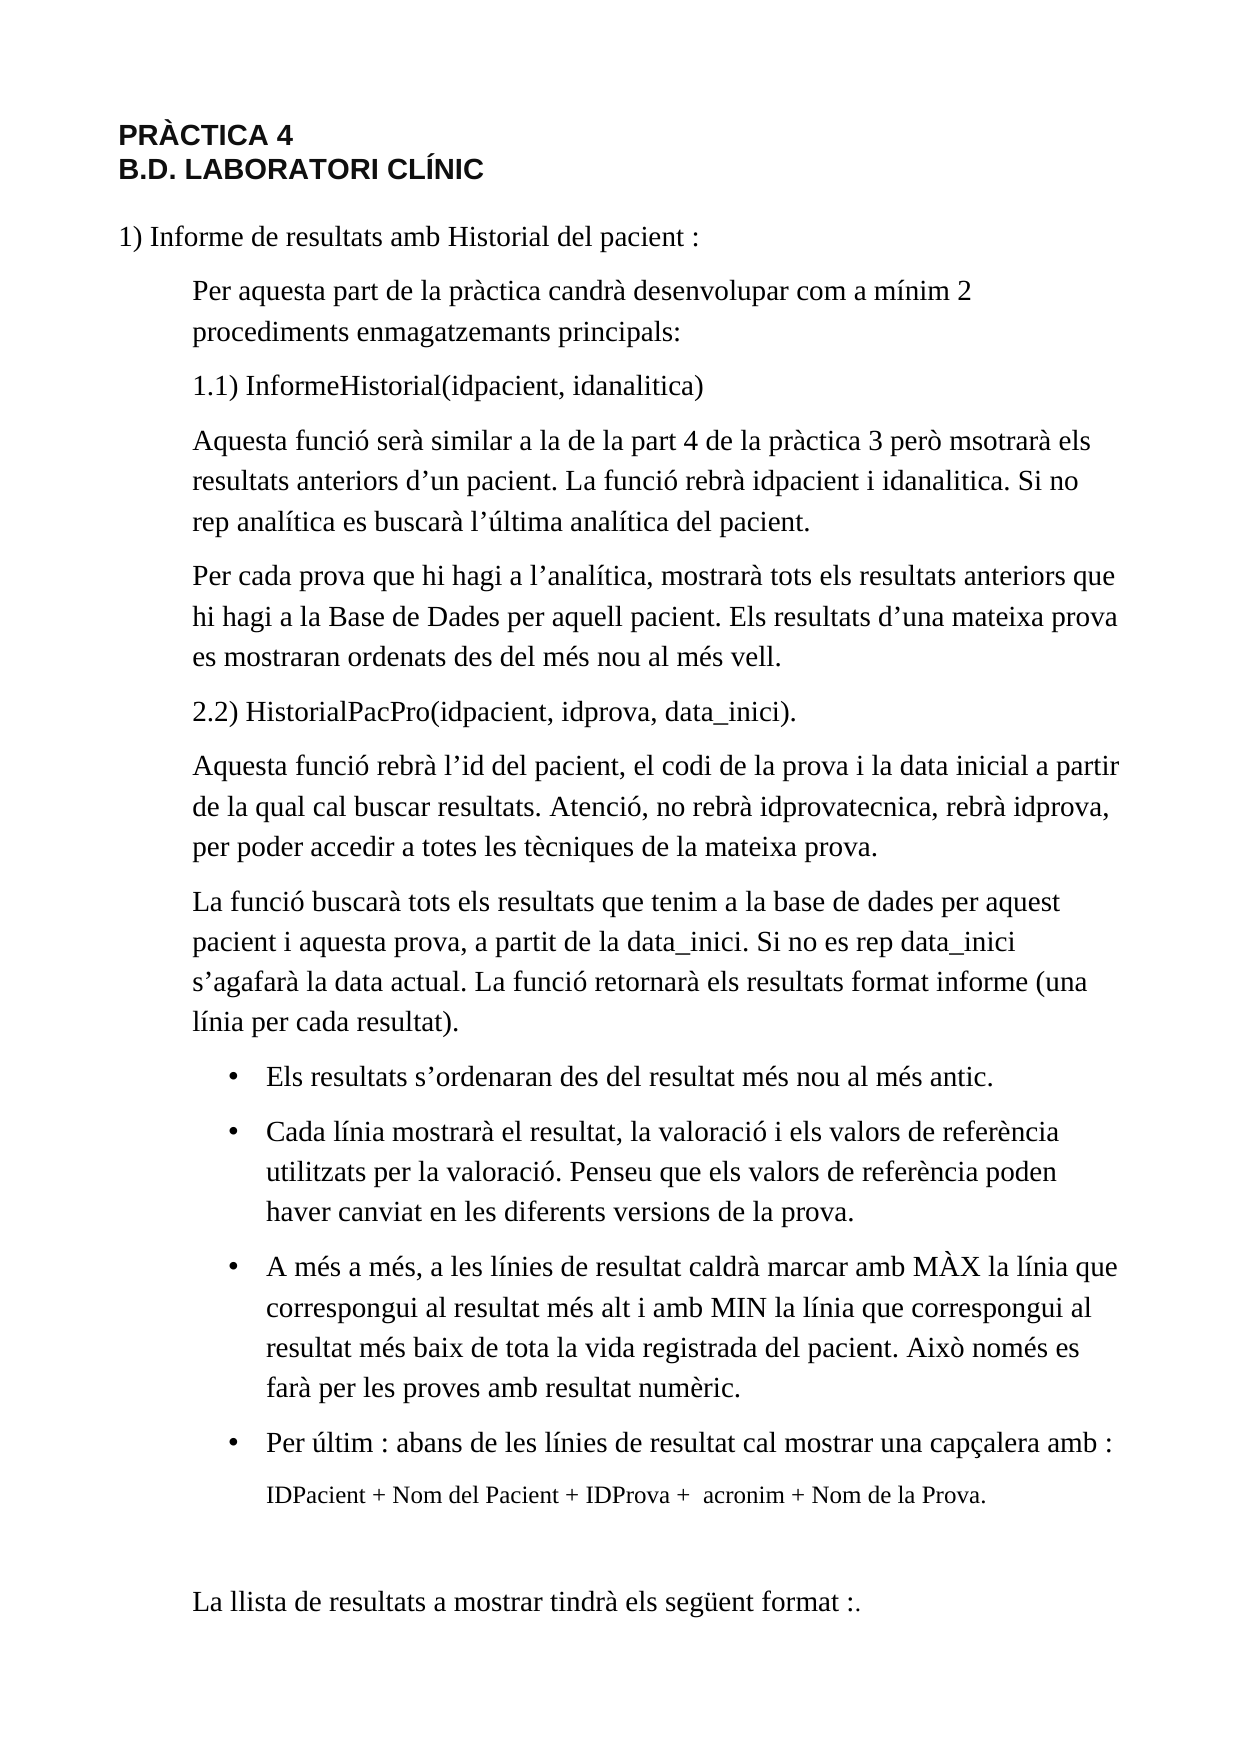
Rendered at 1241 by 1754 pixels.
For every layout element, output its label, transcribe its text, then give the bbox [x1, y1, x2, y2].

text 2.2) HistorialPacPro(idpacient, idprova, data_inici). [192, 694, 1122, 727]
text PRÀCTICA 4 [118, 118, 1122, 152]
list Cada línia mostrarà el resultat, la valoració i els valors de referència utilitzats per la valoració. Penseu que els valors de referència poden haver canviat en les diferents versions de la prova. [228, 1114, 1122, 1228]
text IDPacient + Nom del Pacient + IDProva + acronim + Nom de la Prova. [192, 1480, 1122, 1508]
text 1) Informe de resultats amb Historial del pacient : [118, 219, 1122, 252]
text B.D. LABORATORI CLÍNIC [118, 152, 1122, 185]
list A més a més, a les línies de resultat caldrà marcar amb MÀX la línia que correspongui al resultat més alt i amb MIN la línia que correspongui al resultat més baix de tota la vida registrada del pacient. Això només es farà per les proves amb resultat numèric. [228, 1249, 1122, 1404]
text Aquesta funció rebrà l’id del pacient, el codi de la prova i la data inicial a partir de la qual cal buscar resultats. Atenció, no rebrà idprovatecnica, rebrà idprova, per poder accedir a totes les tècniques de la mateixa prova. [192, 748, 1122, 862]
text 1.1) InformeHistorial(idpacient, idanalitica) [192, 368, 1122, 402]
text La funció buscarà tots els resultats que tenim a la base de dades per aquest pacient i aquesta prova, a partit de la data_inici. Si no es rep data_inici s’agafarà la data actual. La funció retornarà els resultats format informe (una línia per cada resultat). [192, 884, 1122, 1038]
text Per aquesta part de la pràctica candrà desenvolupar com a mínim 2 procediments enmagatzemants principals: [192, 273, 1122, 347]
text La llista de resultats a mostrar tindrà els següent format :. [192, 1584, 1122, 1617]
text Aquesta funció serà similar a la de la part 4 de la pràctica 3 però msotrarà els resultats anteriors d’un pacient. La funció rebrà idpacient i idanalitica. Si no rep analítica es buscarà l’última analítica del pacient. [192, 423, 1122, 537]
text Per cada prova que hi hagi a l’analítica, mostrarà tots els resultats anteriors que hi hagi a la Base de Dades per aquell pacient. Els resultats d’una mateixa prova es mostraran ordenats des del més nou al més vell. [192, 558, 1122, 672]
list Per últim : abans de les línies de resultat cal mostrar una capçalera amb : [228, 1425, 1122, 1458]
list Els resultats s’ordenaran des del resultat més nou al més antic. [228, 1059, 1122, 1093]
